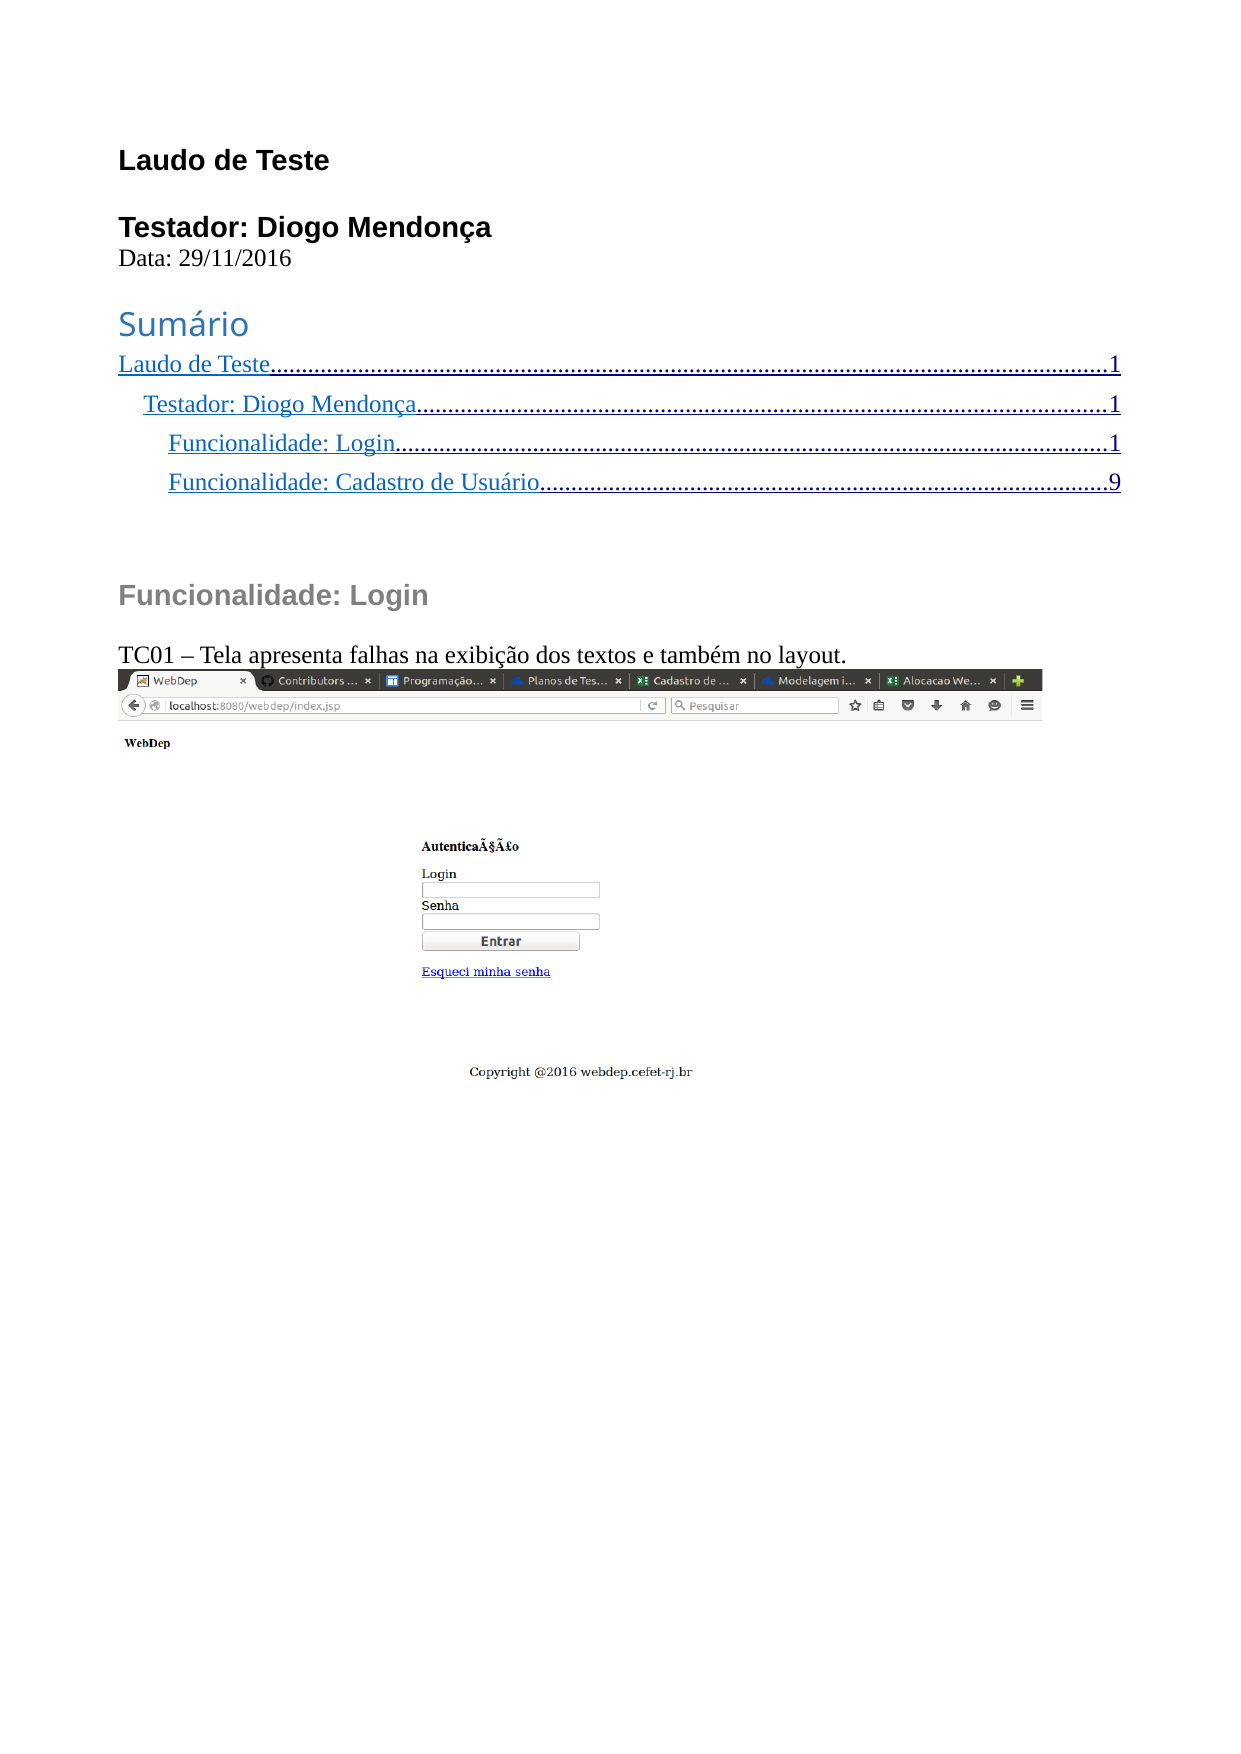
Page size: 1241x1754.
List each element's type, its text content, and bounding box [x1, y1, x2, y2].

text Funcionalidade: Login 1 [168, 428, 1122, 457]
text Data: 29/11/2016 [118, 243, 1122, 272]
subtitle Testador: Diogo Mendonça [118, 210, 1122, 243]
text Funcionalidade: Cadastro de Usuário 9 [168, 467, 1122, 496]
text TC01 – Tela apresenta falhas na exibição dos textos e também no layout. [118, 641, 1122, 669]
subtitle Funcionalidade: Login [118, 578, 1122, 612]
text Sumário [118, 301, 1122, 346]
text Testador: Diogo Mendonça 1 [143, 389, 1122, 417]
text Laudo de Teste 1 [118, 349, 1122, 378]
subtitle Laudo de Teste [118, 143, 1122, 177]
